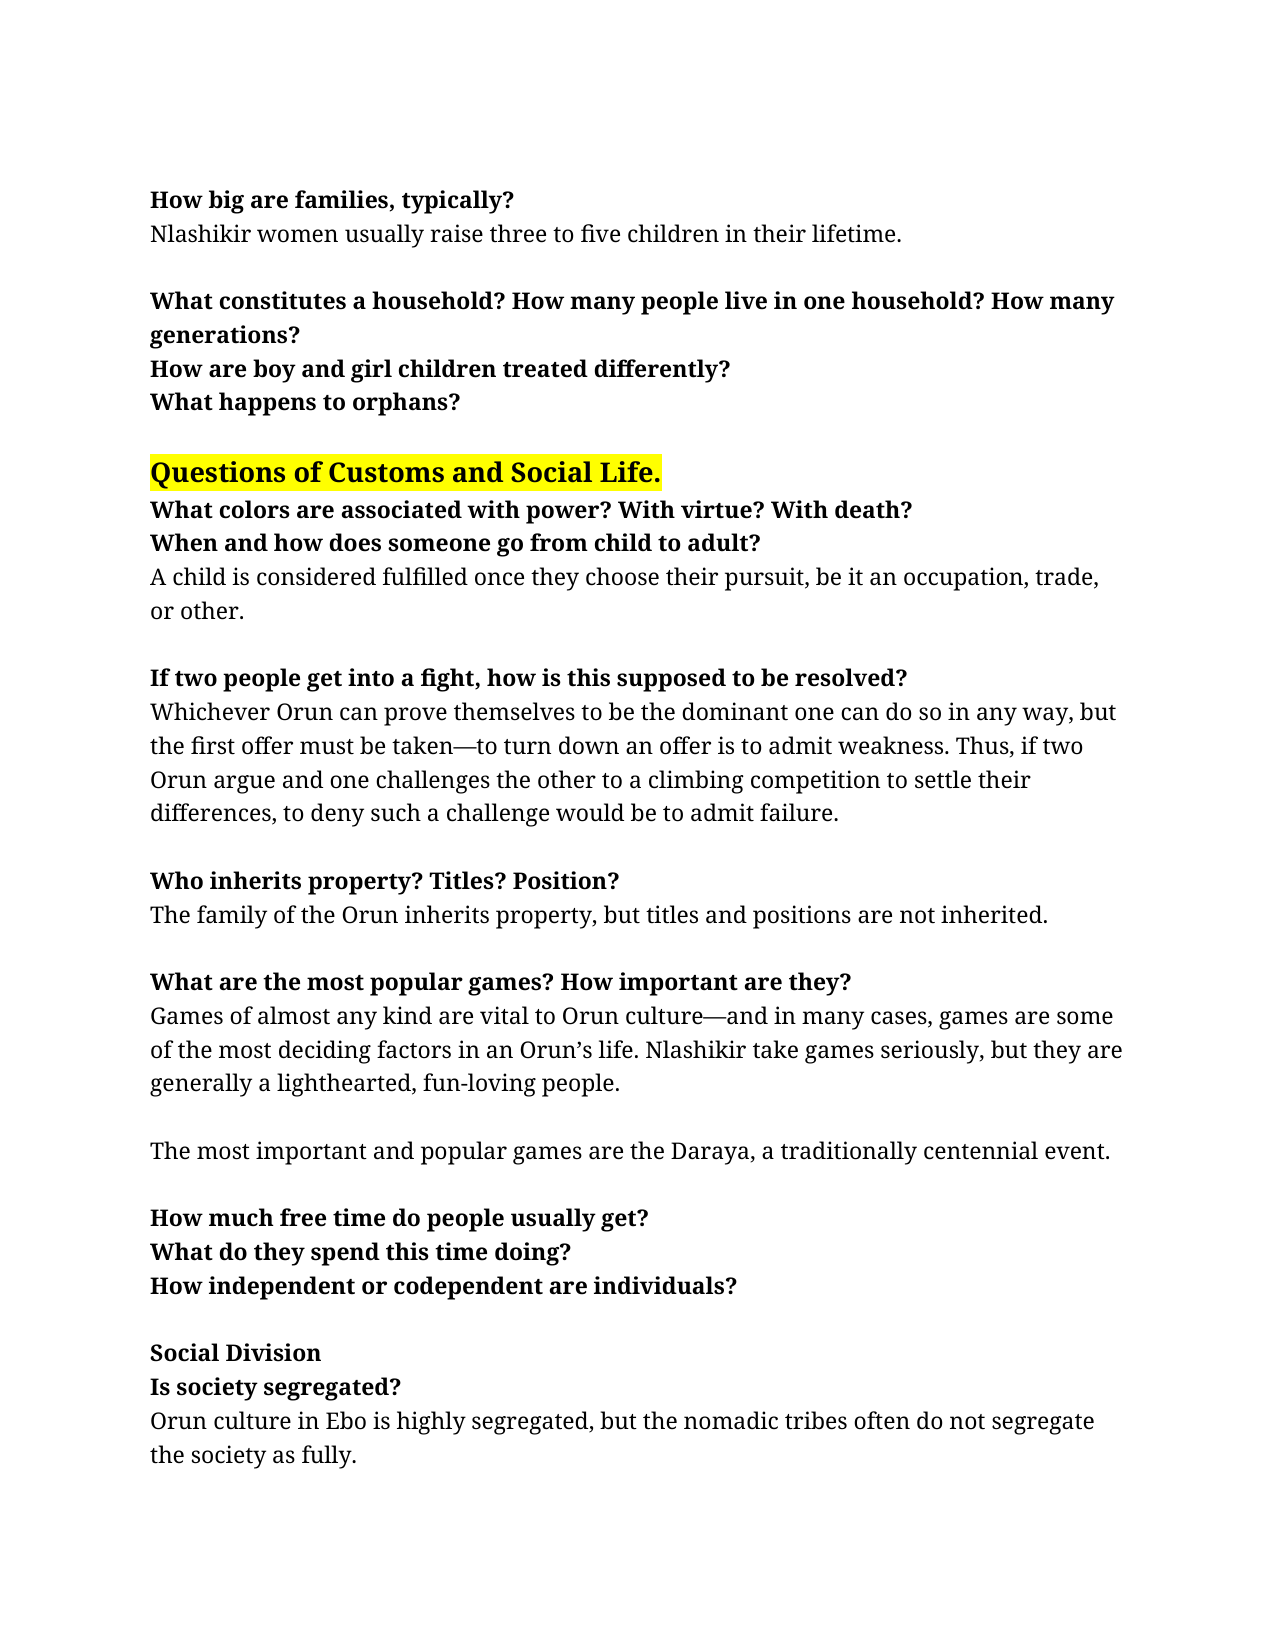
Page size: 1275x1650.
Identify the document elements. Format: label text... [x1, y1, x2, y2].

text Questions of Customs and Social Life. [150, 454, 1125, 491]
text What constitutes a household? How many people live in one household? How many generations? How are boy and girl children treated differently? What happens to orphans? [150, 285, 1125, 451]
text Orun culture in Ebo is highly segregated, but the nomadic tribes often do not segregate the society as fully. [150, 1405, 1125, 1470]
text Social Division [150, 1337, 1125, 1368]
text What are the most popular games? How important are they? [150, 932, 1125, 997]
text A child is considered fulfilled once they choose their pursuit, be it an occupation, trade, or other. [150, 561, 1125, 626]
text Whichever Orun can prove themselves to be the dominant one can do so in any way, but the first offer must be taken—to turn down an offer is to admit weakness. Thus, if two Orun argue and one challenges the other to a climbing competition to settle their differences, to deny such a challenge would be to admit failure. [150, 696, 1125, 828]
text The family of the Orun inherits property, but titles and positions are not inherited. [150, 898, 1125, 930]
text What colors are associated with power? With virtue? With death? When and how does someone go from child to adult? [150, 493, 1125, 558]
text Who inherits property? Titles? Position? [150, 831, 1125, 896]
text How much free time do people usually get? What do they spend this time doing? How independent or codependent are individuals? [150, 1168, 1125, 1335]
text Is society segregated? [150, 1371, 1125, 1402]
text Games of almost any kind are vital to Orun culture—and in many cases, games are some of the most deciding factors in an Orun’s life. Nlashikir take games seriously, but they are generally a lighthearted, fun-loving people. [150, 1000, 1125, 1098]
text Nlashikir women usually raise three to five children in their lifetime. [150, 217, 1125, 249]
text How big are families, typically? [150, 150, 1125, 215]
text The most important and popular games are the Daraya, a traditionally centennial event. [150, 1135, 1125, 1166]
text If two people get into a fight, how is this supposed to be resolved? [150, 662, 1125, 693]
